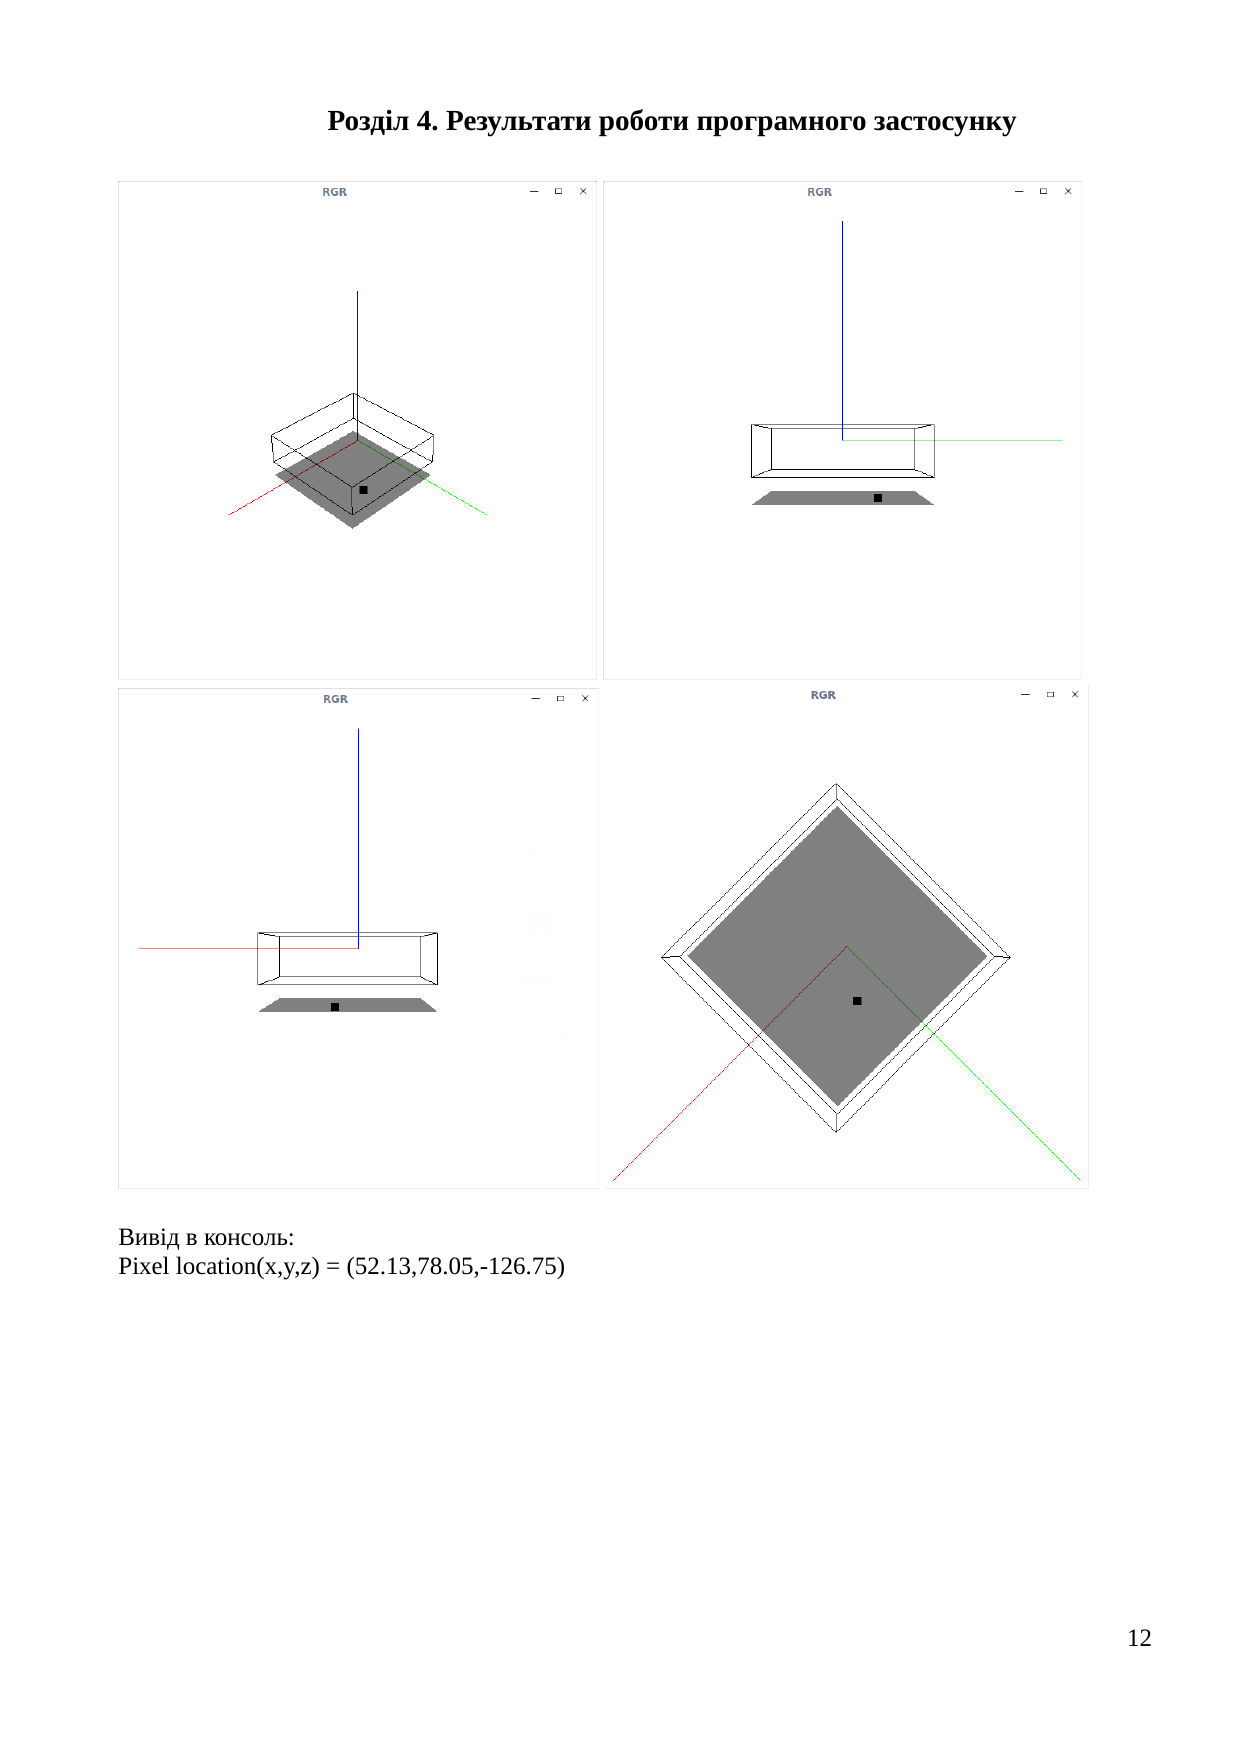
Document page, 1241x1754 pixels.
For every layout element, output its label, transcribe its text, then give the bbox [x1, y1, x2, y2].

picture [604, 685, 1089, 1189]
picture [118, 688, 599, 1189]
picture [118, 181, 597, 680]
text Вивід в консоль: [118, 1222, 1152, 1251]
text Pixel location(x,y,z) = (52.13,78.05,-126.75) [118, 1251, 1152, 1280]
picture [603, 181, 1082, 680]
subtitle Розділ 4. Результати роботи програмного застосунку [118, 103, 1152, 136]
